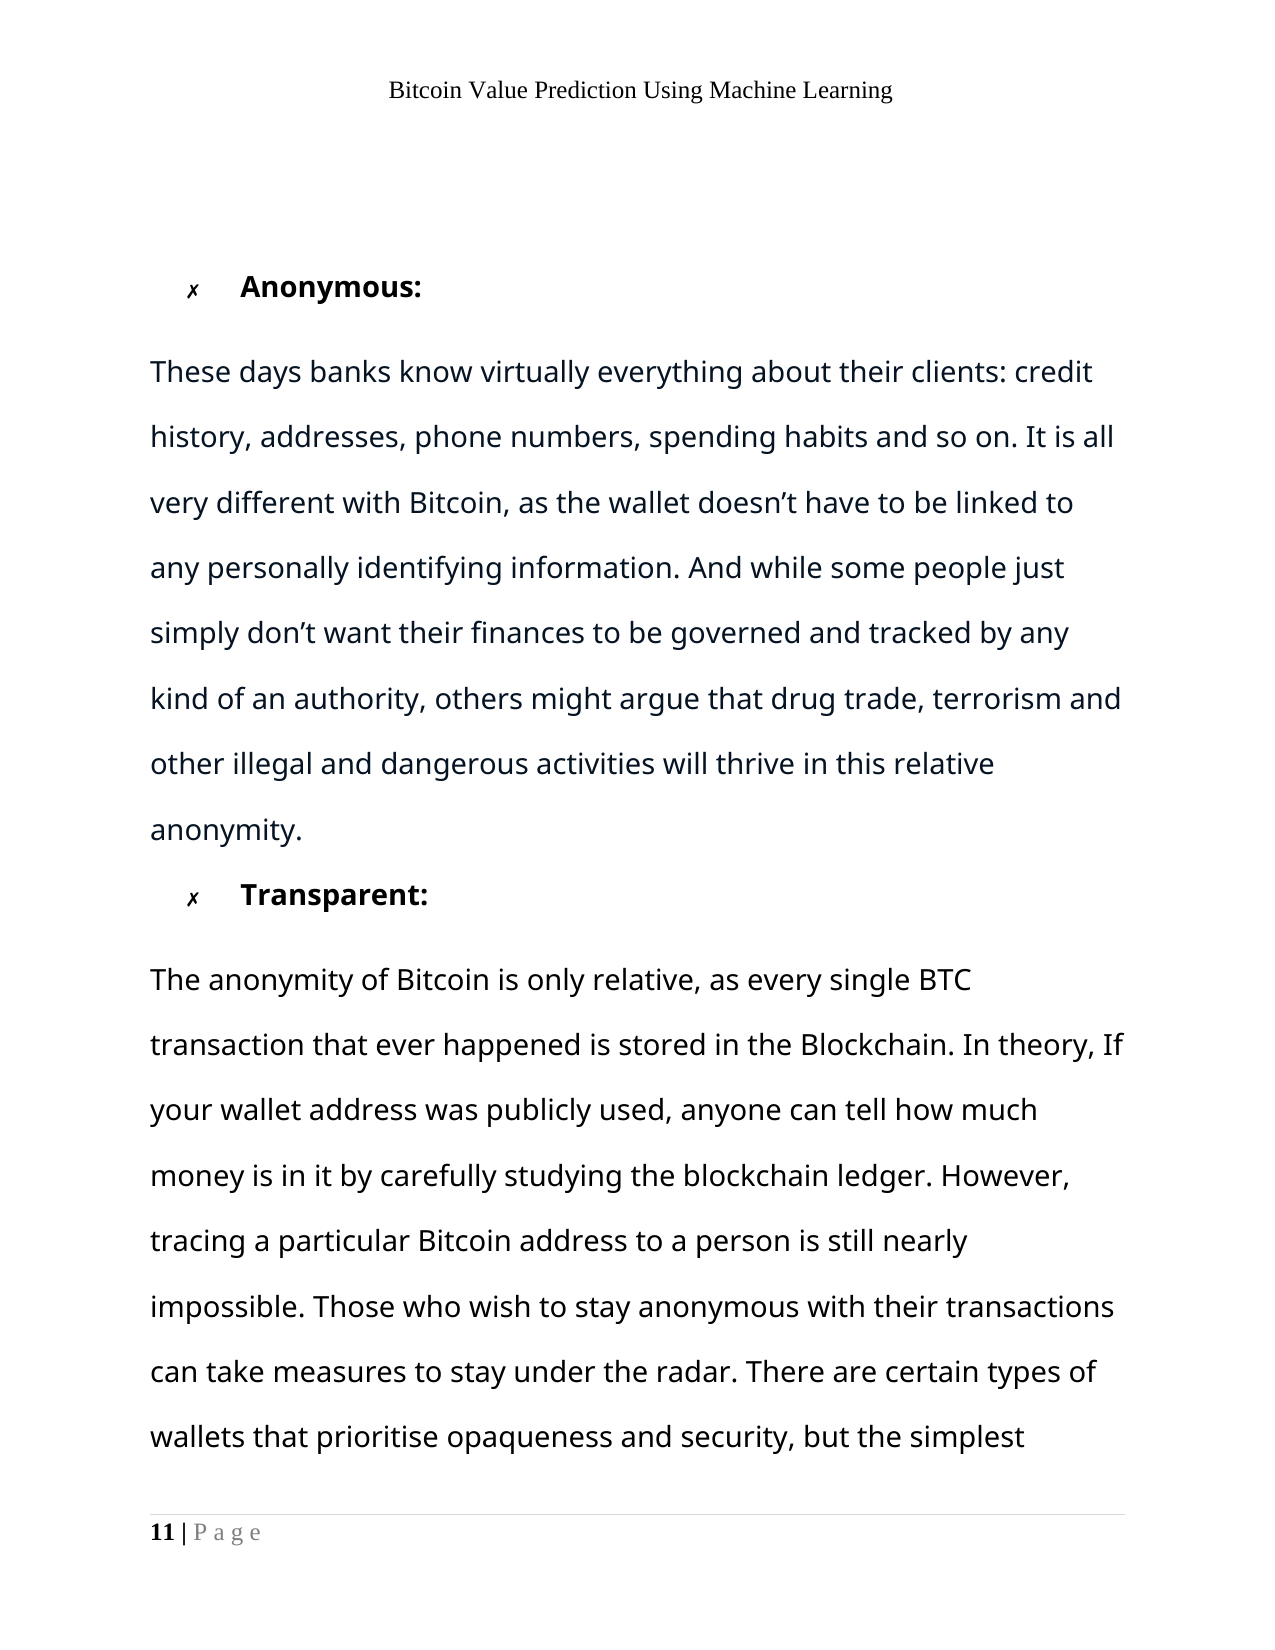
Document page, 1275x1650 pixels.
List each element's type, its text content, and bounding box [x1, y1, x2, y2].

text These days banks know virtually everything about their clients: credit history, addresses, phone numbers, spending habits and so on. It is all very different with Bitcoin, as the wallet doesn’t have to be linked to any personally identifying information. And while some people just simply don’t want their finances to be governed and tracked by any kind of an authority, others might argue that drug trade, terrorism and other illegal and dangerous activities will thrive in this relative anonymity. [150, 351, 1125, 849]
list Anonymous: [187, 267, 1125, 306]
list Transparent: [187, 874, 1125, 914]
text The anonymity of Bitcoin is only relative, as every single BTC transaction that ever happened is stored in the Blockchain. In theory, If your wallet address was publicly used, anyone can tell how much money is in it by carefully studying the blockchain ledger. However, tracing a particular Bitcoin address to a person is still nearly impossible. Those who wish to stay anonymous with their transactions can take measures to stay under the radar. There are certain types of wallets that prioritise opaqueness and security, but the simplest [150, 959, 1125, 1456]
